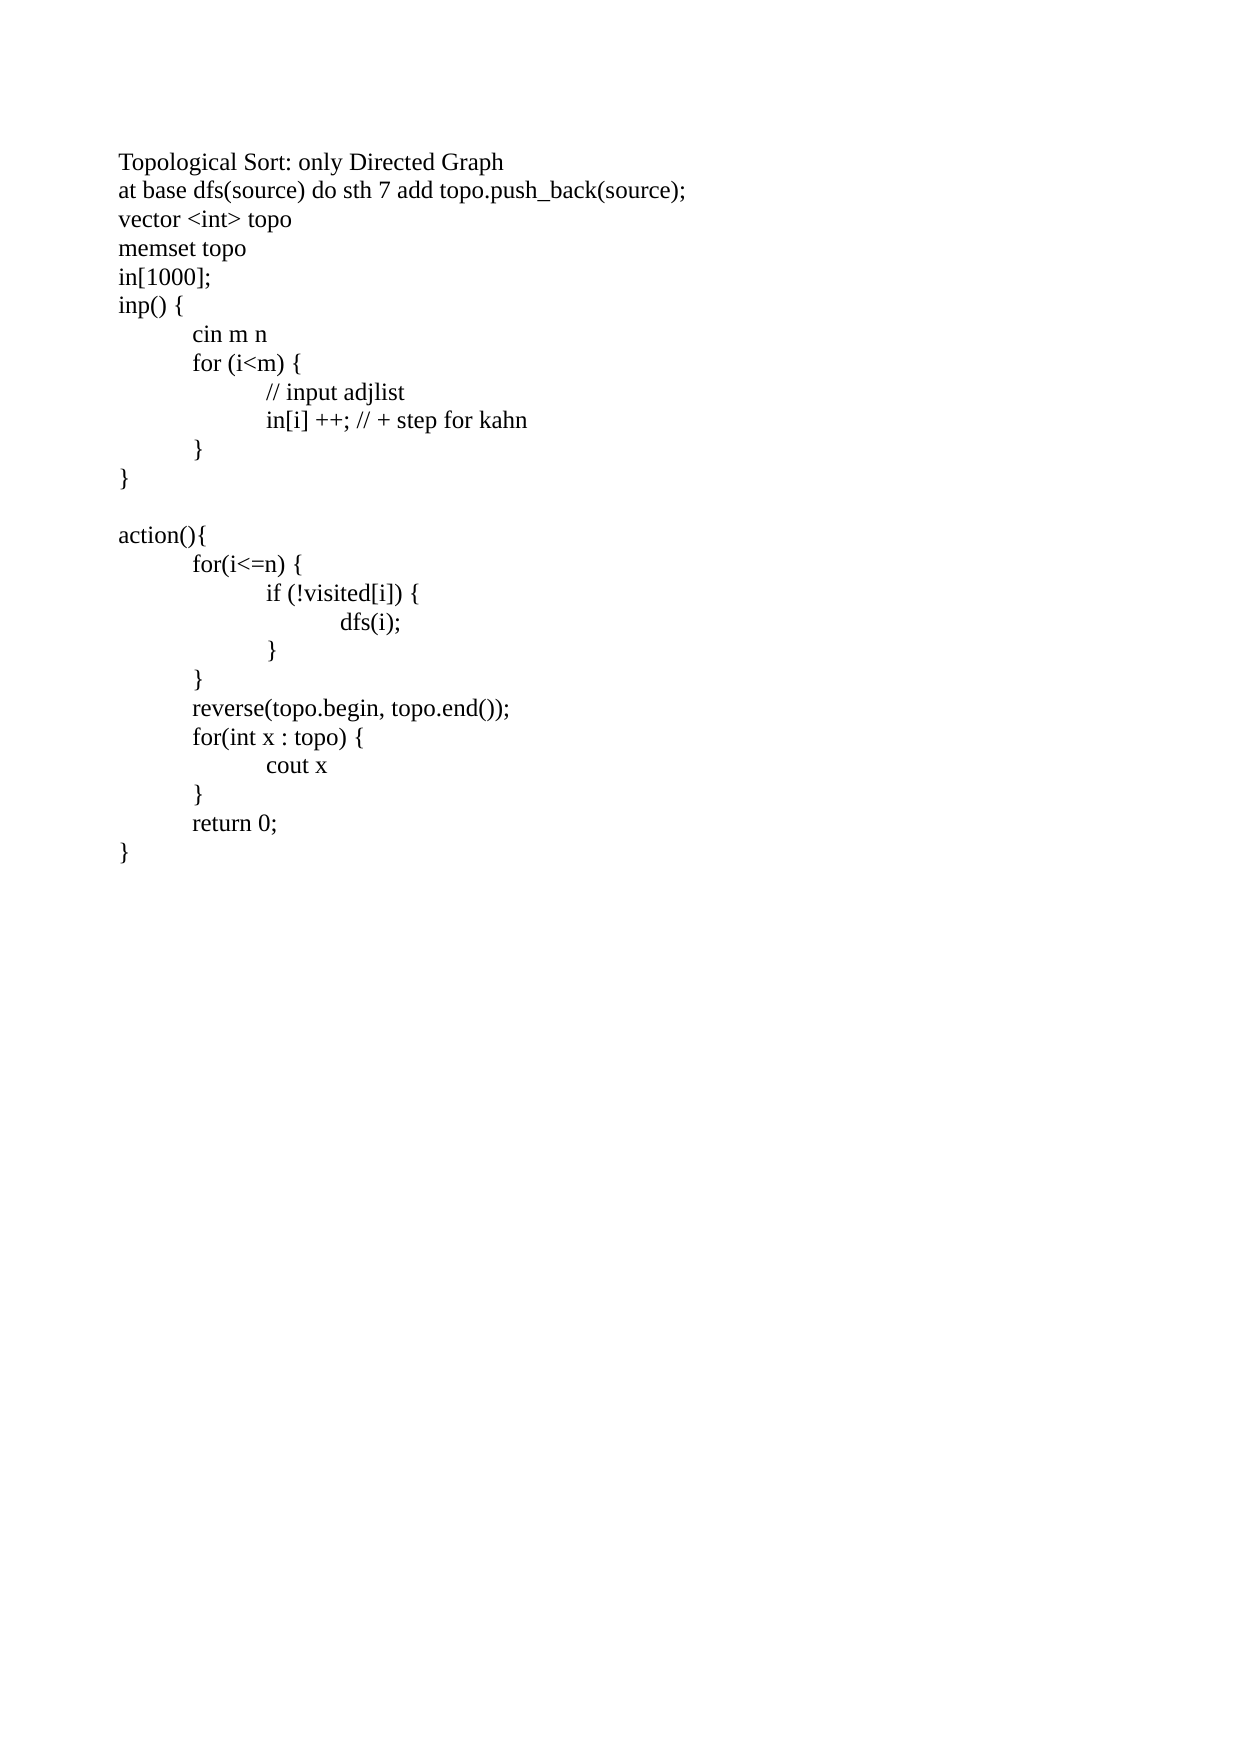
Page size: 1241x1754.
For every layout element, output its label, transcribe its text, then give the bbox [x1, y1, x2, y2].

text for (i<m) { [118, 348, 1122, 377]
text } [118, 434, 1122, 463]
text Topological Sort: only Directed Graph [118, 147, 1122, 176]
text } [118, 463, 1122, 492]
text inp() { [118, 291, 1122, 319]
text } [118, 779, 1122, 808]
text } [118, 664, 1122, 693]
text cout x [118, 751, 1122, 779]
text cin m n [118, 319, 1122, 348]
text in[i] ++; // + step for kahn [118, 406, 1122, 434]
text return 0; [118, 808, 1122, 837]
text action(){ [118, 521, 1122, 549]
text vector <int> topo [118, 204, 1122, 233]
text dfs(i); [118, 607, 1122, 636]
text // input adjlist [118, 377, 1122, 406]
text memset topo [118, 233, 1122, 262]
text at base dfs(source) do sth 7 add topo.push_back(source); [118, 176, 1122, 204]
text } [118, 636, 1122, 664]
text } [118, 837, 1122, 866]
text for(int x : topo) { [118, 722, 1122, 751]
text reverse(topo.begin, topo.end()); [118, 693, 1122, 722]
text if (!visited[i]) { [118, 578, 1122, 607]
text in[1000]; [118, 262, 1122, 291]
text for(i<=n) { [118, 549, 1122, 578]
